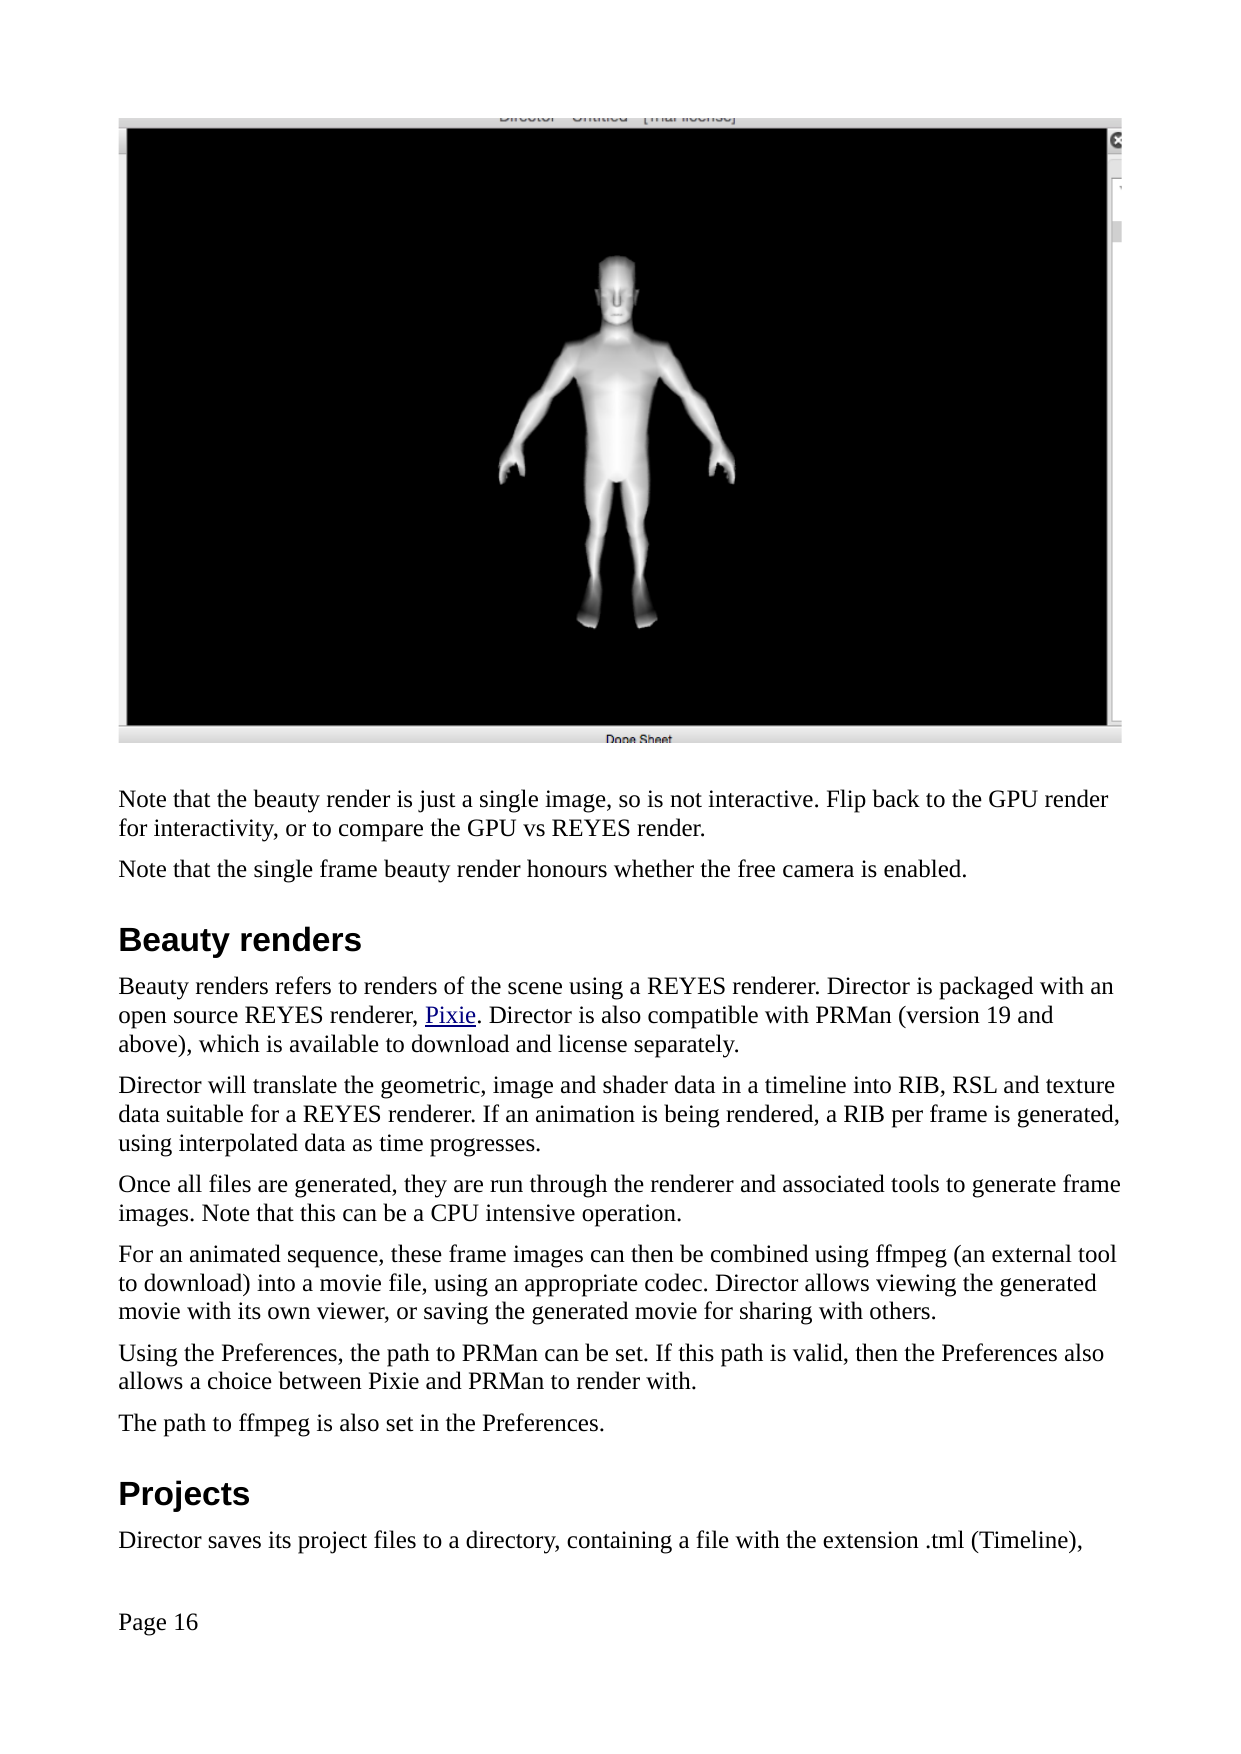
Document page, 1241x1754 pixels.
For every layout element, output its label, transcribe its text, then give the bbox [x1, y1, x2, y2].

subtitle Beauty renders [118, 920, 1122, 959]
text Once all files are generated, they are run through the renderer and associated tools to generate frame images. Note that this can be a CPU intensive operation. [118, 1169, 1122, 1226]
subtitle Projects [118, 1474, 1122, 1512]
text Beauty renders refers to renders of the scene using a REYES renderer. Director is packaged with an open source REYES renderer, Pixie. Director is also compatible with PRMan (version 19 and above), which is available to download and license separately. [118, 971, 1122, 1058]
text Note that the beauty render is just a single image, so is not interactive. Flip back to the GPU render for interactivity, or to compare the GPU vs REYES render. [118, 784, 1122, 841]
text Director saves its project files to a directory, containing a file with the extension .tml (Timeline), [118, 1525, 1122, 1554]
text Using the Preferences, the path to PRMan can be set. If this path is valid, then the Preferences also allows a choice between Pixie and PRMan to render with. [118, 1338, 1122, 1395]
text The path to ffmpeg is also set in the Preferences. [118, 1408, 1122, 1436]
text Director will translate the geometric, image and shader data in a timeline into RIB, RSL and texture data suitable for a REYES renderer. If an animation is being rendered, a RIB per frame is generated, using interpolated data as time progresses. [118, 1070, 1122, 1156]
text Note that the single frame beauty render honours whether the free camera is enabled. [118, 854, 1122, 883]
text For an animated sequence, these frame images can then be combined using ffmpeg (an external tool to download) into a movie file, using an appropriate codec. Director allows viewing the generated movie with its own viewer, or saving the generated movie for sharing with others. [118, 1239, 1122, 1325]
picture [118, 118, 1122, 743]
